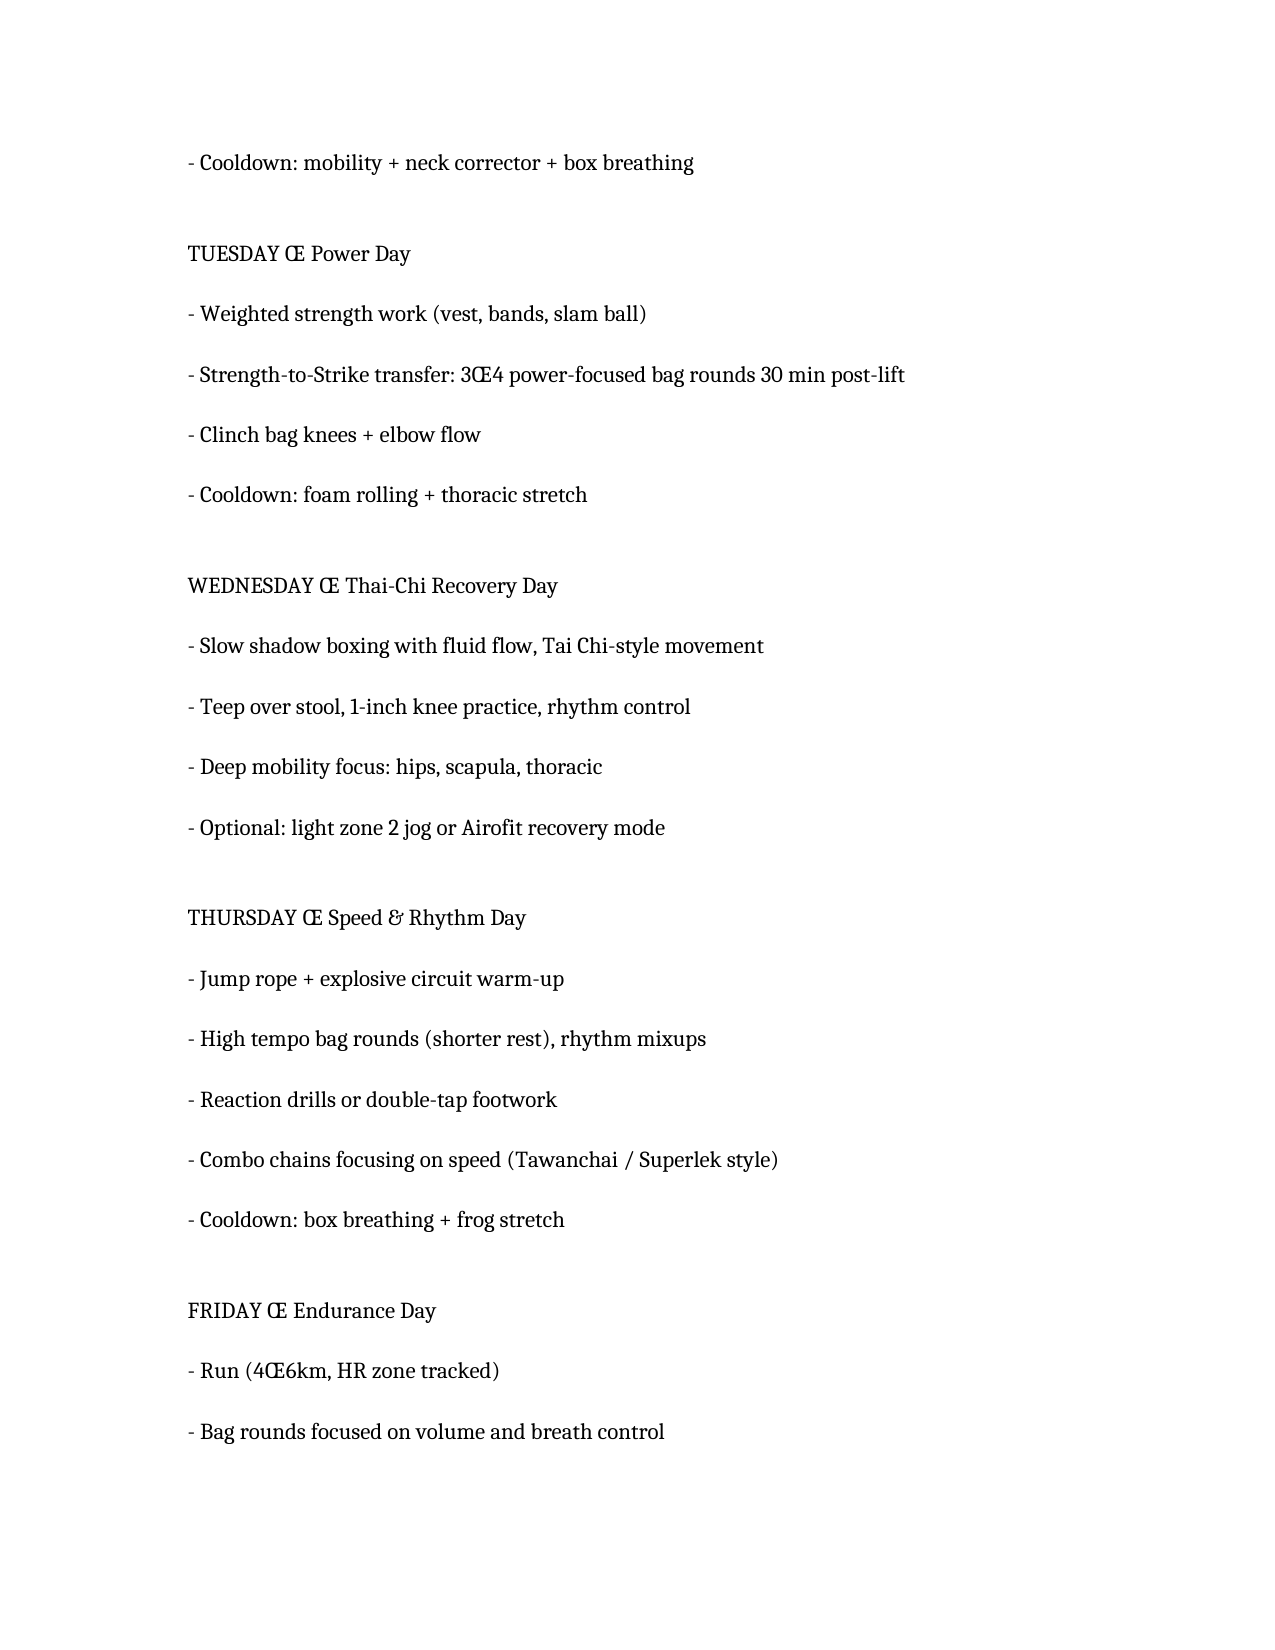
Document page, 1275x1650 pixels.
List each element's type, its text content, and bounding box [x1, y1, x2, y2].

text - Cooldown: mobility + neck corrector + box breathing TUESDAY Œ Power Day - Weighted strength work (vest, bands, slam ball) - Strength-to-Strike transfer: 3Œ4 power-focused bag rounds 30 min post-lift - Clinch bag knees + elbow flow - Cooldown: foam rolling + thoracic stretch WEDNESDAY Œ Thai-Chi Recovery Day - Slow shadow boxing with fluid flow, Tai Chi-style movement - Teep over stool, 1-inch knee practice, rhythm control - Deep mobility focus: hips, scapula, thoracic - Optional: light zone 2 jog or Airofit recovery mode THURSDAY Œ Speed & Rhythm Day - Jump rope + explosive circuit warm-up - High tempo bag rounds (shorter rest), rhythm mixups - Reaction drills or double-tap footwork - Combo chains focusing on speed (Tawanchai / Superlek style) - Cooldown: box breathing + frog stretch FRIDAY Œ Endurance Day - Run (4Œ6km, HR zone tracked) - Bag rounds focused on volume and breath control [187, 150, 1087, 1475]
